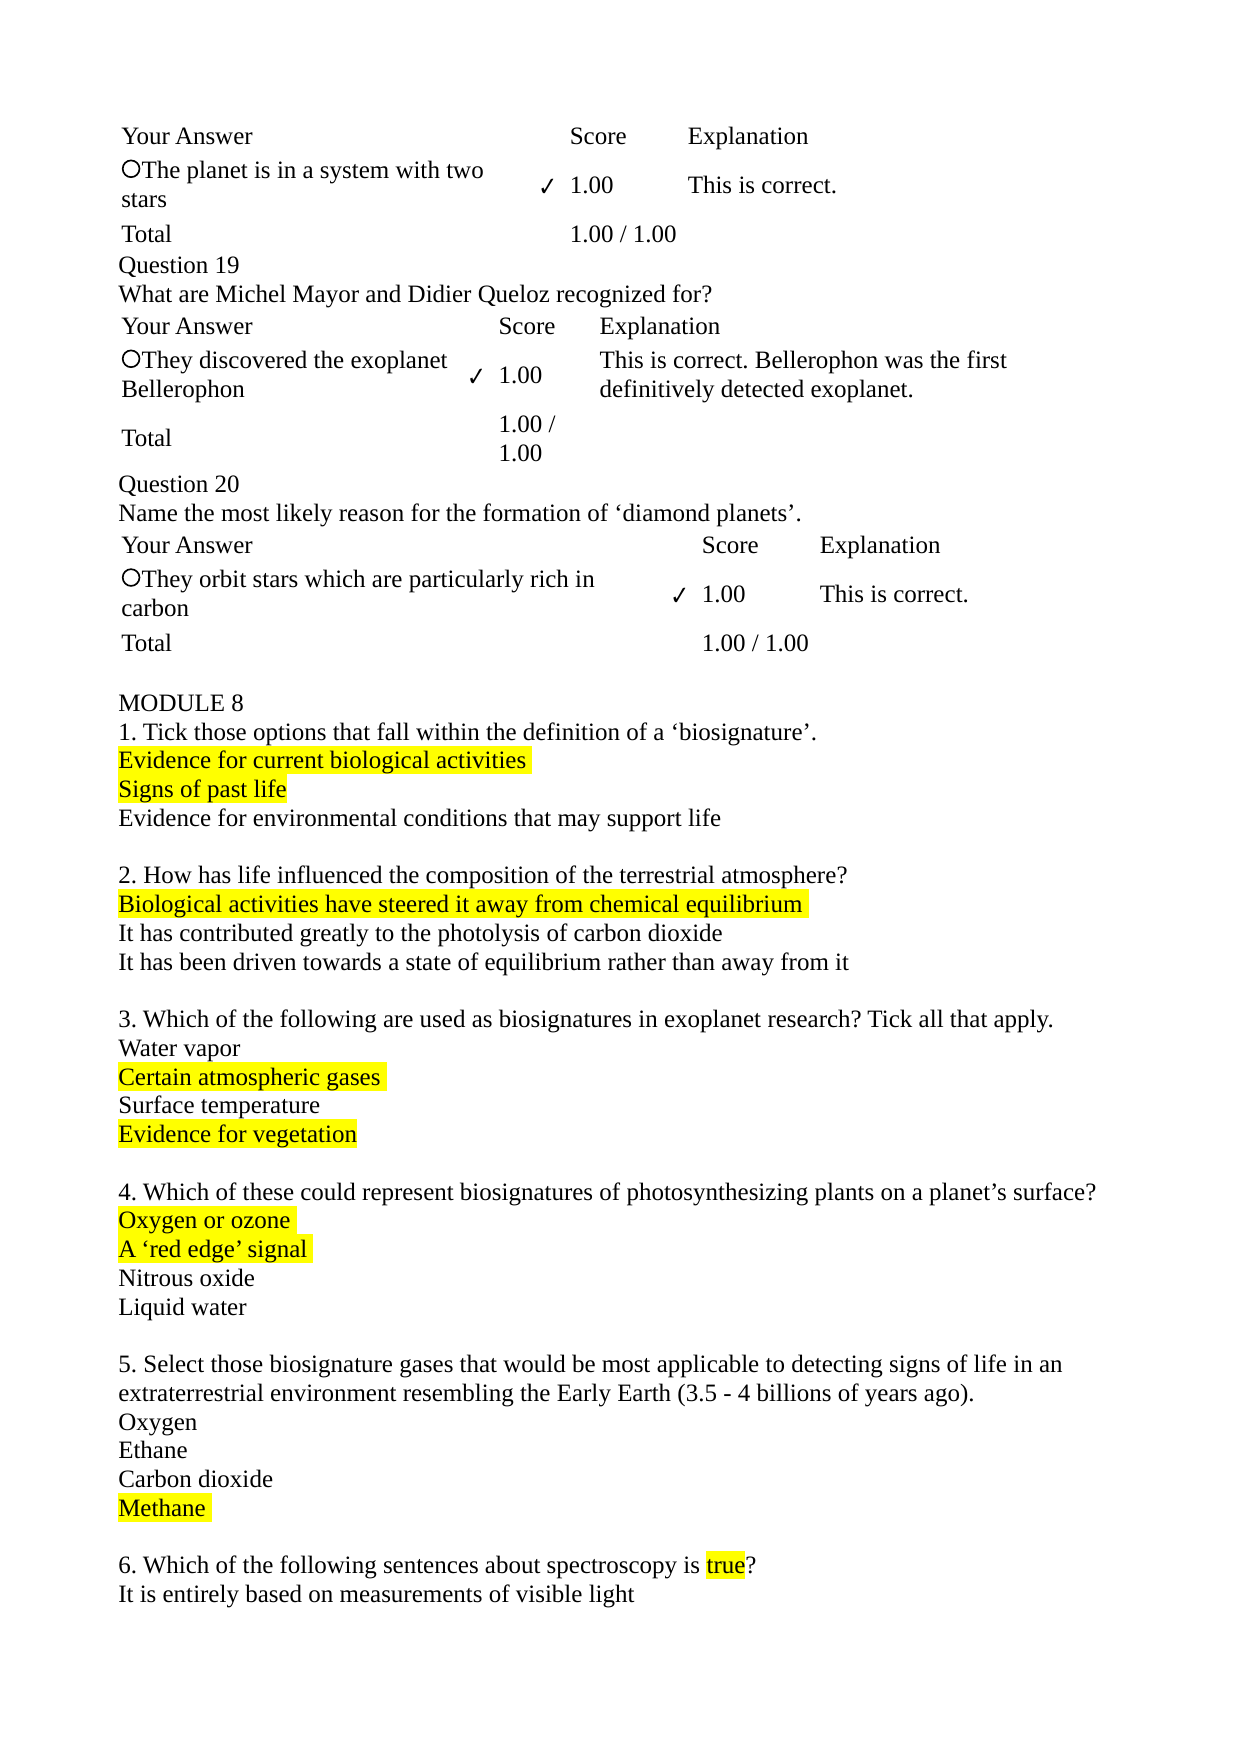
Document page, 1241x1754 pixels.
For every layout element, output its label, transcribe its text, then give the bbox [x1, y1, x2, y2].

table_header Your Answer [118, 308, 466, 343]
table_cell 1.00 [495, 343, 596, 406]
text Evidence for current biological activities [118, 746, 1122, 774]
table_cell This is correct. [685, 153, 847, 216]
table_header [537, 118, 567, 153]
table_cell They orbit stars which are particularly rich in carbon [118, 561, 669, 625]
table_cell [685, 216, 847, 251]
table_header Your Answer [118, 118, 537, 153]
text Nitrous oxide [118, 1263, 1122, 1292]
text Question 20 [118, 469, 1122, 498]
text Methane [118, 1493, 1122, 1522]
text Evidence for vegetation [118, 1119, 1122, 1148]
text MODULE 8 [118, 688, 1122, 717]
text Signs of past life [118, 774, 1122, 803]
table_header [669, 527, 699, 561]
text Carbon dioxide [118, 1464, 1122, 1493]
text Surface temperature [118, 1091, 1122, 1119]
table_cell 1.00 / 1.00 [567, 216, 685, 251]
text 4. Which of these could represent biosignatures of photosynthesizing plants on a planet’s surface? [118, 1177, 1122, 1206]
table_header Score [567, 118, 685, 153]
table_cell This is correct. Bellerophon was the first definitively detected exoplanet. [596, 343, 1122, 406]
text Evidence for environmental conditions that may support life [118, 803, 1122, 832]
text Oxygen or ozone [118, 1206, 1122, 1234]
text What are Michel Mayor and Didier Queloz recognized for? [118, 279, 1122, 308]
text Water vapor [118, 1033, 1122, 1062]
table_cell 1.00 / 1.00 [699, 625, 817, 659]
text A ‘red edge’ signal [118, 1234, 1122, 1263]
table_cell [596, 406, 1122, 469]
table_cell [817, 625, 979, 659]
table_cell ✔ [537, 153, 567, 216]
table_cell They discovered the exoplanet Bellerophon [118, 343, 466, 406]
table_header Explanation [685, 118, 847, 153]
text 1. Tick those options that fall within the definition of a ‘biosignature’. [118, 717, 1122, 746]
table_header Explanation [596, 308, 1122, 343]
table_header [466, 308, 495, 343]
table_cell The planet is in a system with two stars [118, 153, 537, 216]
text Certain atmospheric gases [118, 1062, 1122, 1091]
table_cell ✔ [466, 343, 495, 406]
table_cell 1.00 / 1.00 [495, 406, 596, 469]
text It has been driven towards a state of equilibrium rather than away from it [118, 947, 1122, 976]
table_cell Total [118, 625, 669, 659]
text 5. Select those biosignature gases that would be most applicable to detecting signs of life in an extraterrestrial environment resembling the Early Earth (3.5 - 4 billions of years ago). [118, 1349, 1122, 1407]
text 6. Which of the following sentences about spectroscopy is true? [118, 1551, 1122, 1579]
text Name the most likely reason for the formation of ‘diamond planets’. [118, 498, 1122, 527]
text 2. How has life influenced the composition of the terrestrial atmosphere? [118, 861, 1122, 889]
table_cell [466, 406, 495, 469]
text It has contributed greatly to the photolysis of carbon dioxide [118, 918, 1122, 947]
text Question 19 [118, 251, 1122, 279]
table_cell 1.00 [567, 153, 685, 216]
text It is entirely based on measurements of visible light [118, 1579, 1122, 1608]
table_cell [669, 625, 699, 659]
table_header Score [699, 527, 817, 561]
table_cell This is correct. [817, 561, 979, 625]
table_cell Total [118, 406, 466, 469]
table_header Explanation [817, 527, 979, 561]
text Oxygen [118, 1407, 1122, 1436]
table_cell Total [118, 216, 537, 251]
text Ethane [118, 1436, 1122, 1464]
table_cell [537, 216, 567, 251]
table_cell ✔ [669, 561, 699, 625]
table_header Your Answer [118, 527, 669, 561]
table_header Score [495, 308, 596, 343]
text Liquid water [118, 1292, 1122, 1321]
text 3. Which of the following are used as biosignatures in exoplanet research? Tick all that apply. [118, 1004, 1122, 1033]
text Biological activities have steered it away from chemical equilibrium [118, 889, 1122, 918]
table_cell 1.00 [699, 561, 817, 625]
